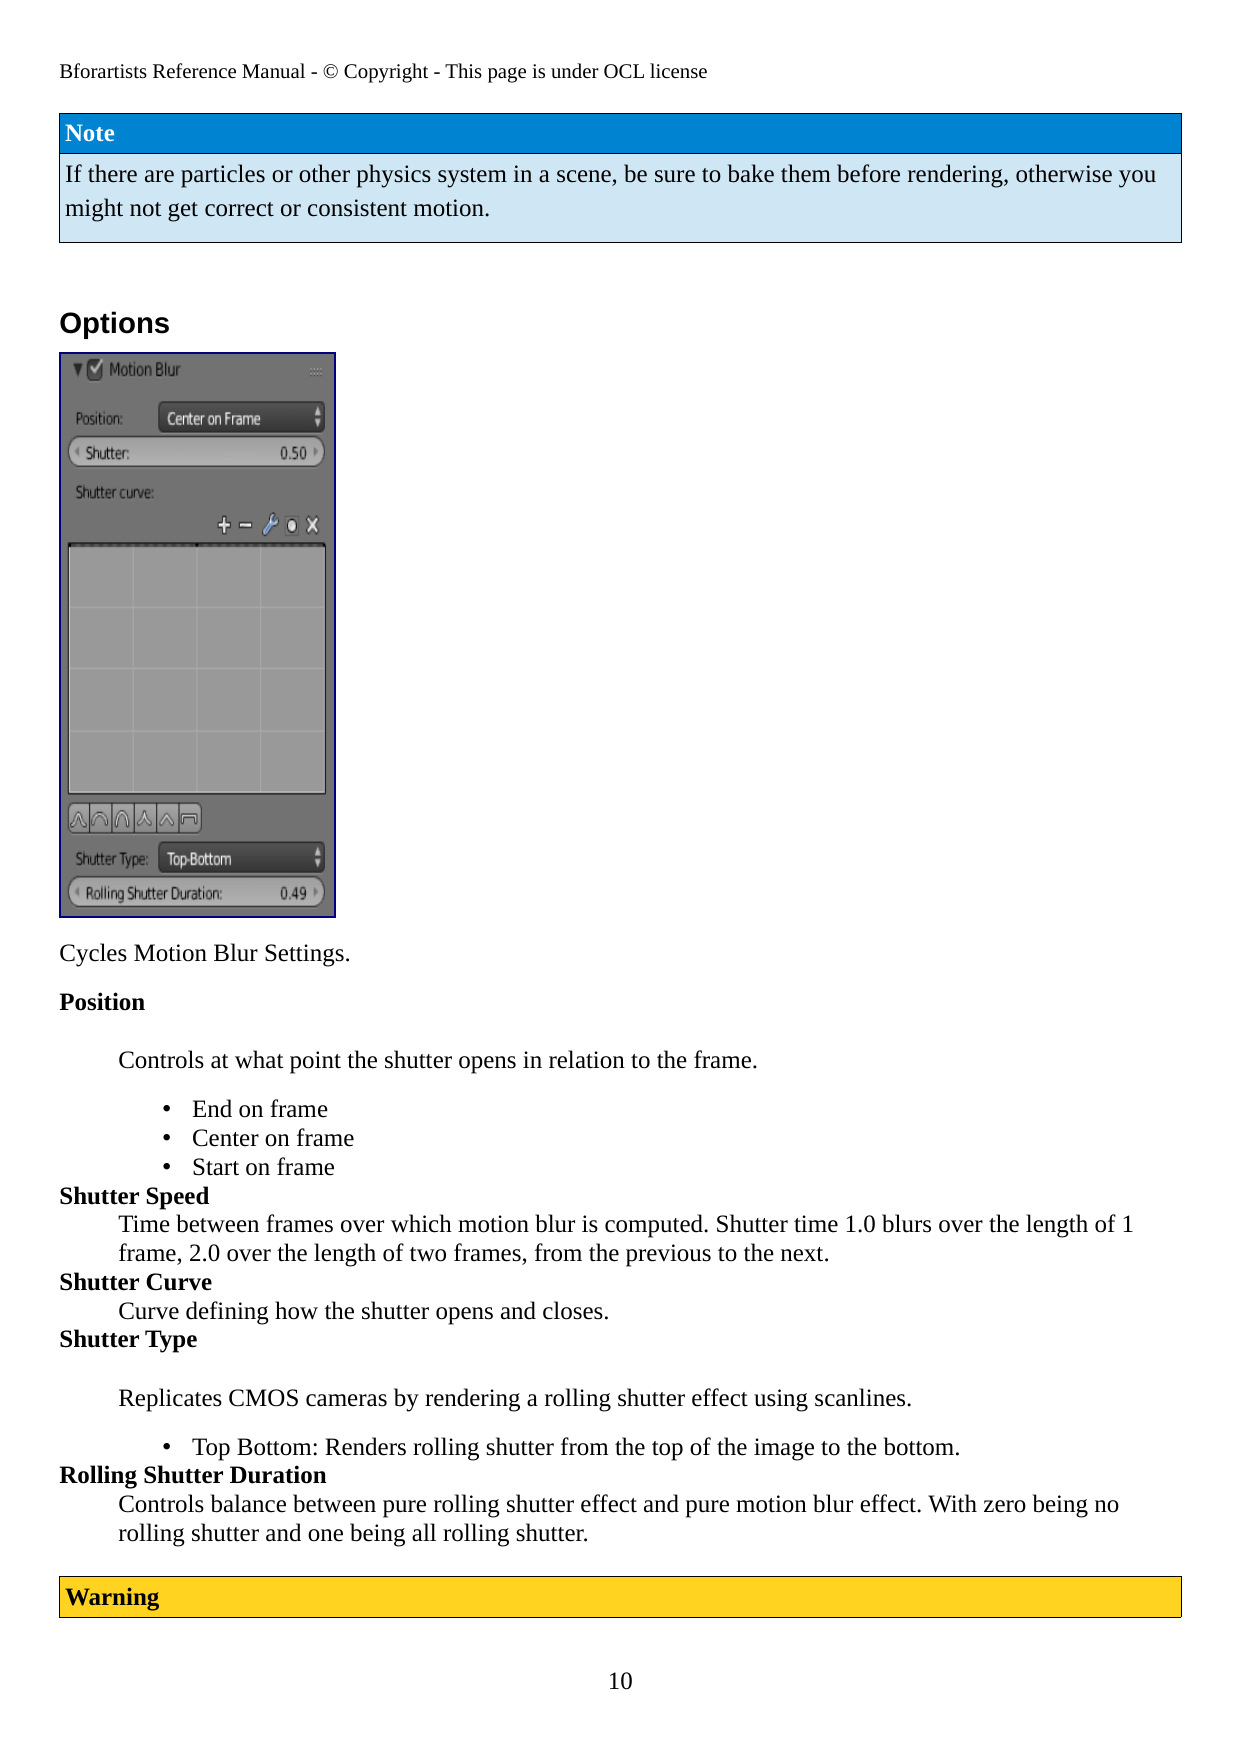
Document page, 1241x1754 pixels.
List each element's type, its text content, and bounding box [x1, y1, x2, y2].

list Start on frame [162, 1152, 1181, 1181]
list End on frame [162, 1094, 1181, 1123]
text Controls at what point the shutter opens in relation to the frame. [118, 1046, 1181, 1074]
subtitle Shutter Curve [59, 1267, 1181, 1296]
list Curve defining how the shutter opens and closes. [118, 1296, 1181, 1324]
subtitle Shutter Speed [59, 1181, 1181, 1209]
picture [61, 354, 334, 916]
table_header Warning [60, 1577, 1181, 1617]
subtitle Position [59, 987, 1181, 1016]
list Center on frame [162, 1123, 1181, 1152]
text Cycles Motion Blur Settings. [59, 938, 1181, 967]
list Top Bottom: Renders rolling shutter from the top of the image to the bottom. [162, 1432, 1181, 1461]
text Replicates CMOS cameras by rendering a rolling shutter effect using scanlines. [118, 1383, 1181, 1412]
table_cell If there are particles or other physics system in a scene, be sure to bake them before rendering, otherwise you might not get correct or consistent motion. [60, 154, 1181, 242]
subtitle Rolling Shutter Duration [59, 1461, 1181, 1489]
subtitle Shutter Type [59, 1324, 1181, 1353]
list Time between frames over which motion blur is computed. Shutter time 1.0 blurs over the length of 1 frame, 2.0 over the length of two frames, from the previous to the next. [118, 1209, 1181, 1267]
list Controls balance between pure rolling shutter effect and pure motion blur effect. With zero being no rolling shutter and one being all rolling shutter. [118, 1489, 1181, 1547]
table_header Note [60, 114, 1181, 153]
subtitle Options [59, 306, 1181, 340]
